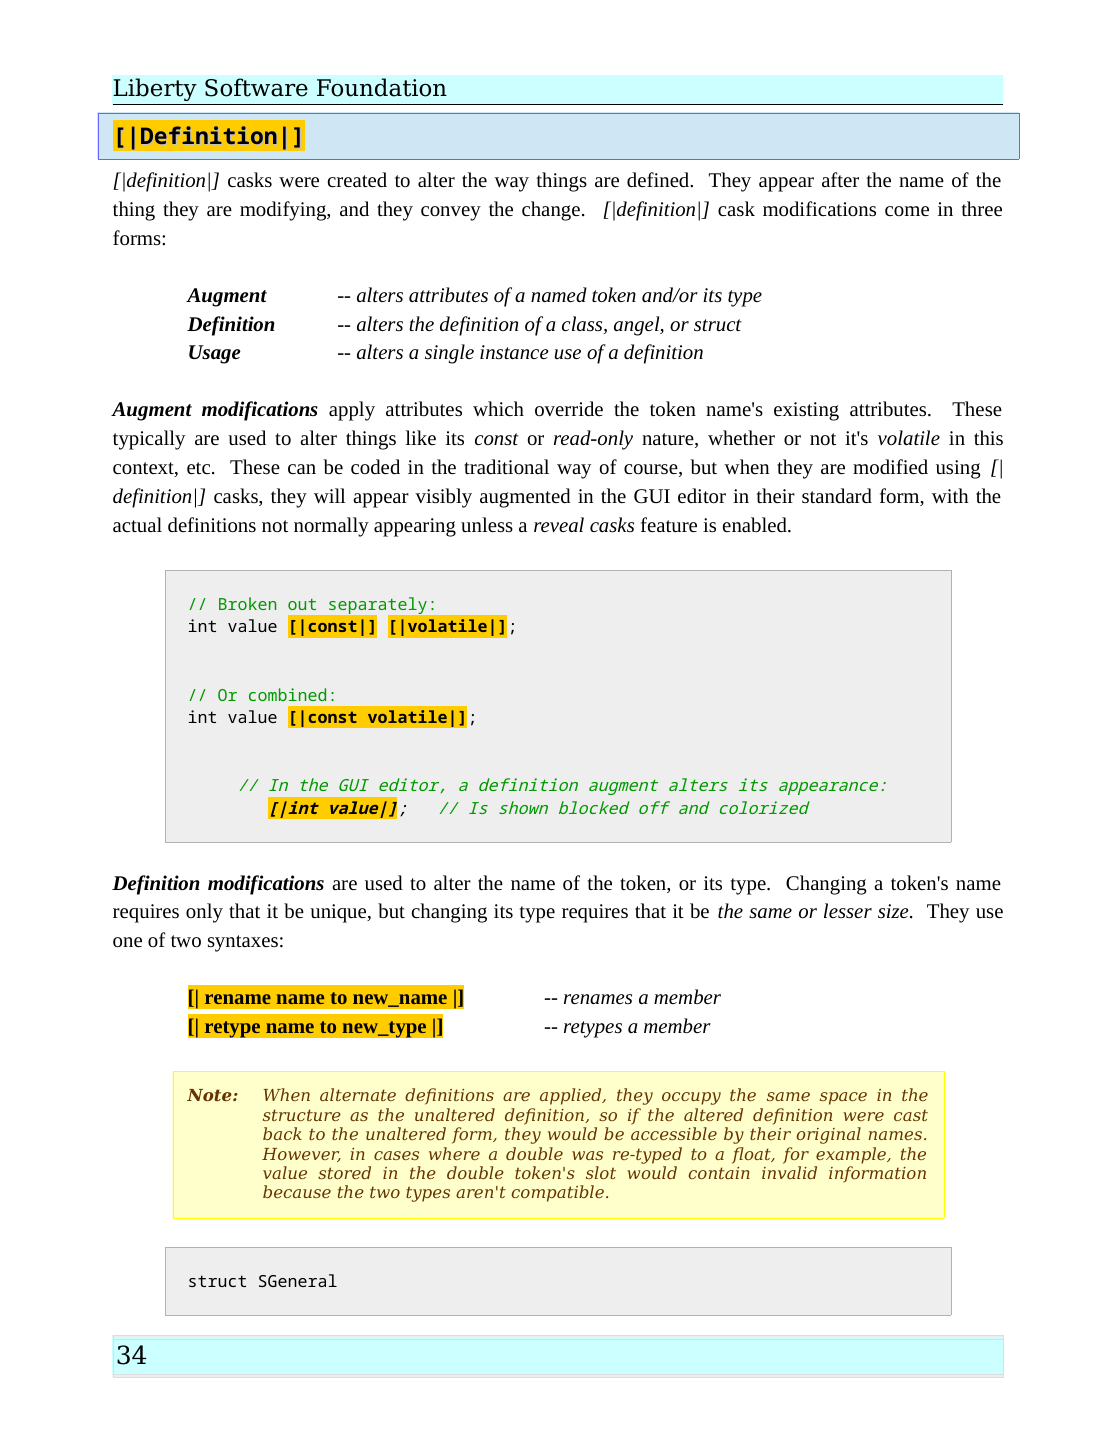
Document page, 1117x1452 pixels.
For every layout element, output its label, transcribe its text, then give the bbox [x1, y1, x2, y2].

text Note: When alternate definitions are applied, they occupy the same space in the structure as the unaltered definition, so if the altered definition were cast back to the unaltered form, they would be accessible by their original names. However, in cases where a double was re-typed to a float, for example, the value stored in the double token's slot would contain invalid information because the two types aren't compatible. [174, 1072, 944, 1218]
text // Broken out separately: int value [|const|] [|volatile|]; // Or combined: int value [|const volatile|]; // In the GUI editor, a definition augment alters its appearance: [|int value|]; // Is shown blocked off and colorized [166, 571, 951, 842]
subtitle [|Definition|] [99, 114, 1019, 159]
text Augment modifications apply attributes which override the token name's existing attributes. These typically are used to alter things like its const or read-only nature, whether or not it's volatile in this context, etc. These can be coded in the traditional way of course, but when they are modified using [|definition|] casks, they will appear visibly augmented in the GUI editor in their standard form, with the actual definitions not normally appearing unless a reveal casks feature is enabled. [112, 397, 1003, 537]
text struct SGeneral [166, 1248, 951, 1315]
text [|definition|] casks were created to alter the way things are defined. They appear after the name of the thing they are modifying, and they convey the change. [|definition|] cask modifications come in three forms: [112, 168, 1003, 250]
text Definition modifications are used to alter the name of the token, or its type. Changing a token's name requires only that it be unique, but changing its type requires that it be the same or lesser size. They use one of two syntaxes: [112, 871, 1003, 952]
text [| rename name to new_name |] -- renames a member [| retype name to new_type |] -- retypes a member [187, 985, 938, 1038]
text Augment -- alters attributes of a named token and/or its type Definition -- alters the definition of a class, angel, or struct Usage -- alters a single instance use of a definition [187, 283, 938, 364]
